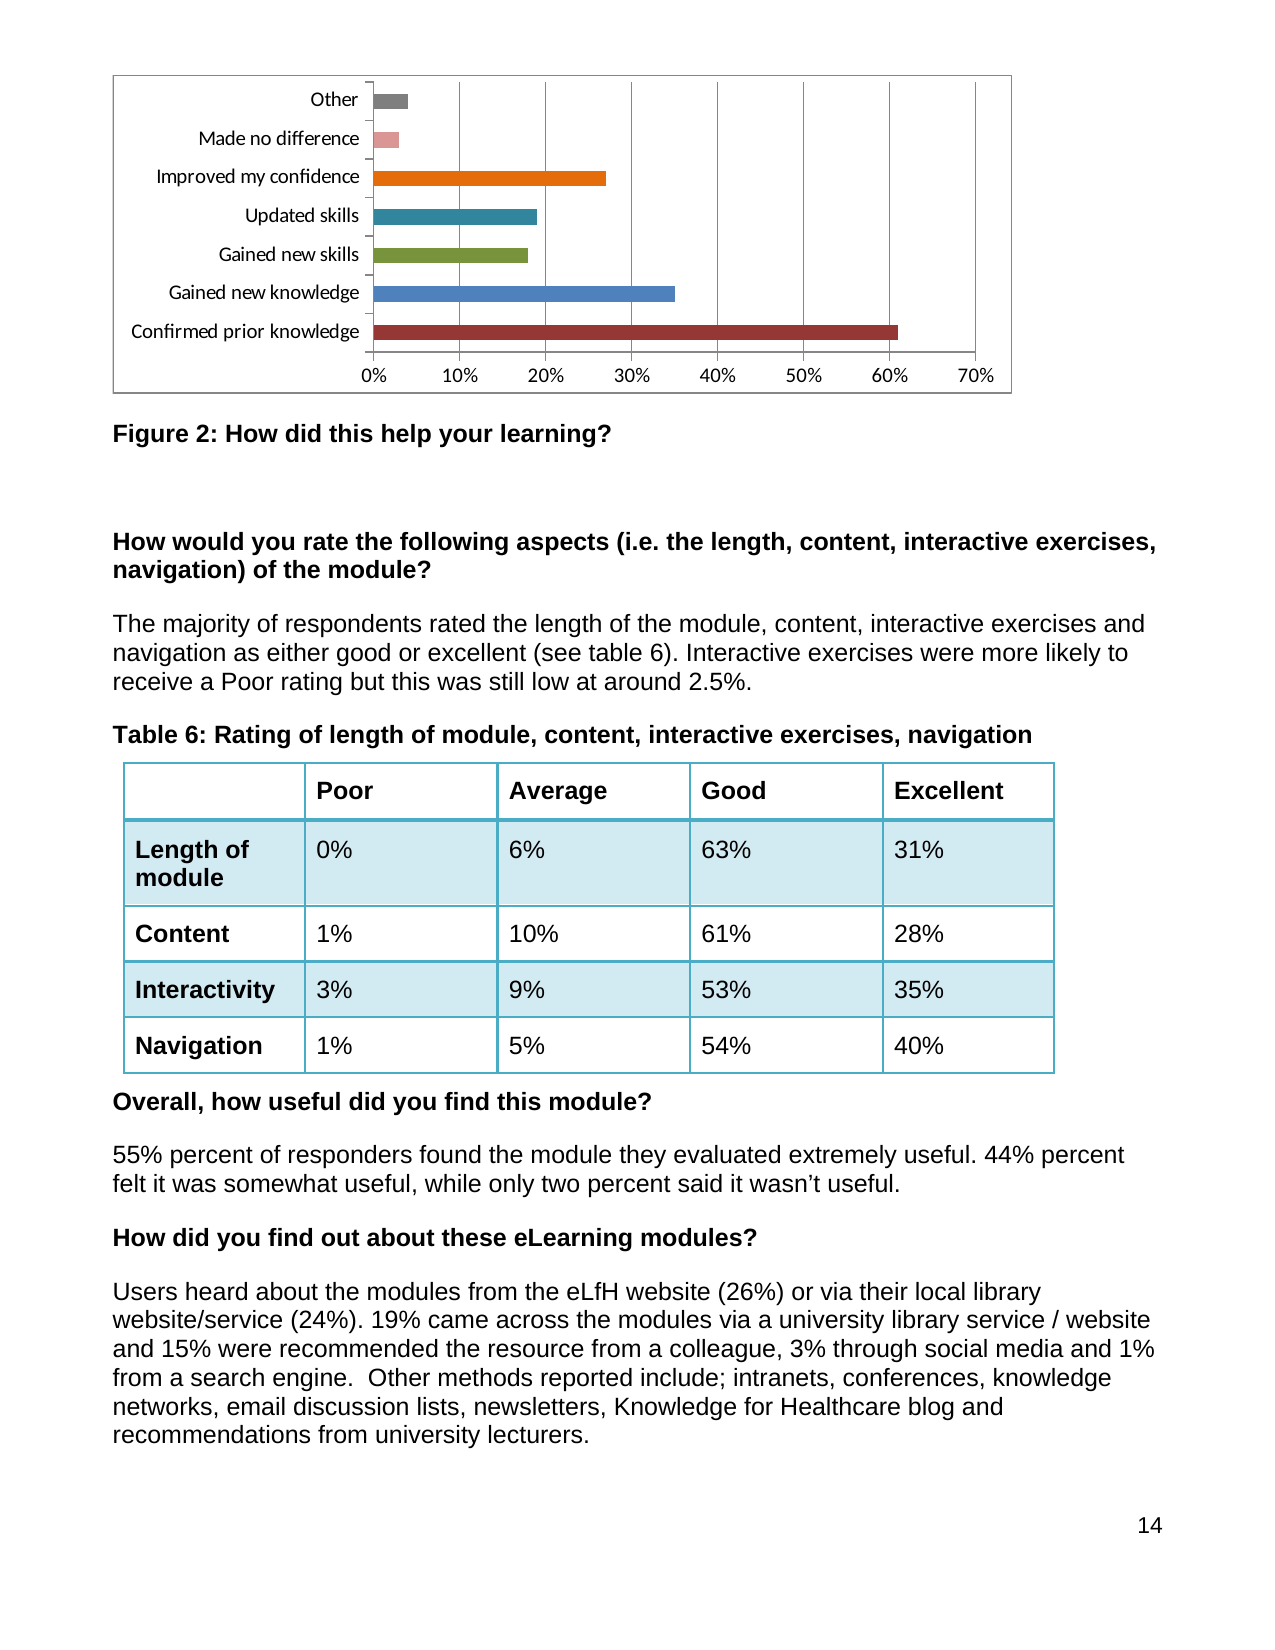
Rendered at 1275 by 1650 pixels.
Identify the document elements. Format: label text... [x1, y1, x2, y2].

text How did you find out about these eLearning modules? [112, 1223, 1162, 1252]
text The majority of respondents rated the length of the module, content, interactive exercises and navigation as either good or excellent (see table 6). Interactive exercises were more likely to receive a Poor rating but this was still low at around 2.5%. [112, 609, 1162, 695]
table_cell 63% [691, 822, 882, 904]
table_cell Length of module [125, 822, 304, 904]
table_cell 3% [306, 963, 496, 1016]
table_cell 10% [499, 907, 689, 960]
table_cell Interactivity [125, 963, 304, 1016]
text 55% percent of responders found the module they evaluated extremely useful. 44% percent felt it was somewhat useful, while only two percent said it wasn’t useful. [112, 1140, 1162, 1198]
table_cell 31% [884, 822, 1053, 904]
table_cell Navigation [125, 1018, 304, 1072]
text Users heard about the modules from the eLfH website (26%) or via their local library website/service (24%). 19% came across the modules via a university library service / website and 15% were recommended the resource from a colleague, 3% through social media and 1% from a search engine. Other methods reported include; intranets, conferences, knowledge networks, email discussion lists, newsletters, Knowledge for Healthcare blog and recommendations from university lecturers. [112, 1277, 1162, 1449]
table_cell 53% [691, 963, 882, 1016]
table_cell 6% [499, 822, 689, 904]
table_cell 61% [691, 907, 882, 960]
text Figure 2: How did this help your learning? [112, 419, 1162, 448]
table_cell 0% [306, 822, 496, 904]
table_cell 40% [884, 1018, 1053, 1072]
table_cell 9% [499, 963, 689, 1016]
table_cell 5% [499, 1018, 689, 1072]
table_header Good [691, 764, 882, 817]
table_header Average [499, 764, 689, 817]
table_cell 1% [306, 1018, 496, 1072]
table_cell 35% [884, 963, 1053, 1016]
table_cell Content [125, 907, 304, 960]
table_header [125, 764, 304, 817]
table_cell 28% [884, 907, 1053, 960]
text Table 6: Rating of length of module, content, interactive exercises, navigation [112, 720, 1162, 749]
table_header Poor [306, 764, 496, 817]
text Overall, how useful did you find this module? [112, 1087, 1162, 1115]
table_cell 1% [306, 907, 496, 960]
table_header Excellent [884, 764, 1053, 817]
table_cell 54% [691, 1018, 882, 1072]
text How would you rate the following aspects (i.e. the length, content, interactive exercises, navigation) of the module? [112, 527, 1162, 584]
